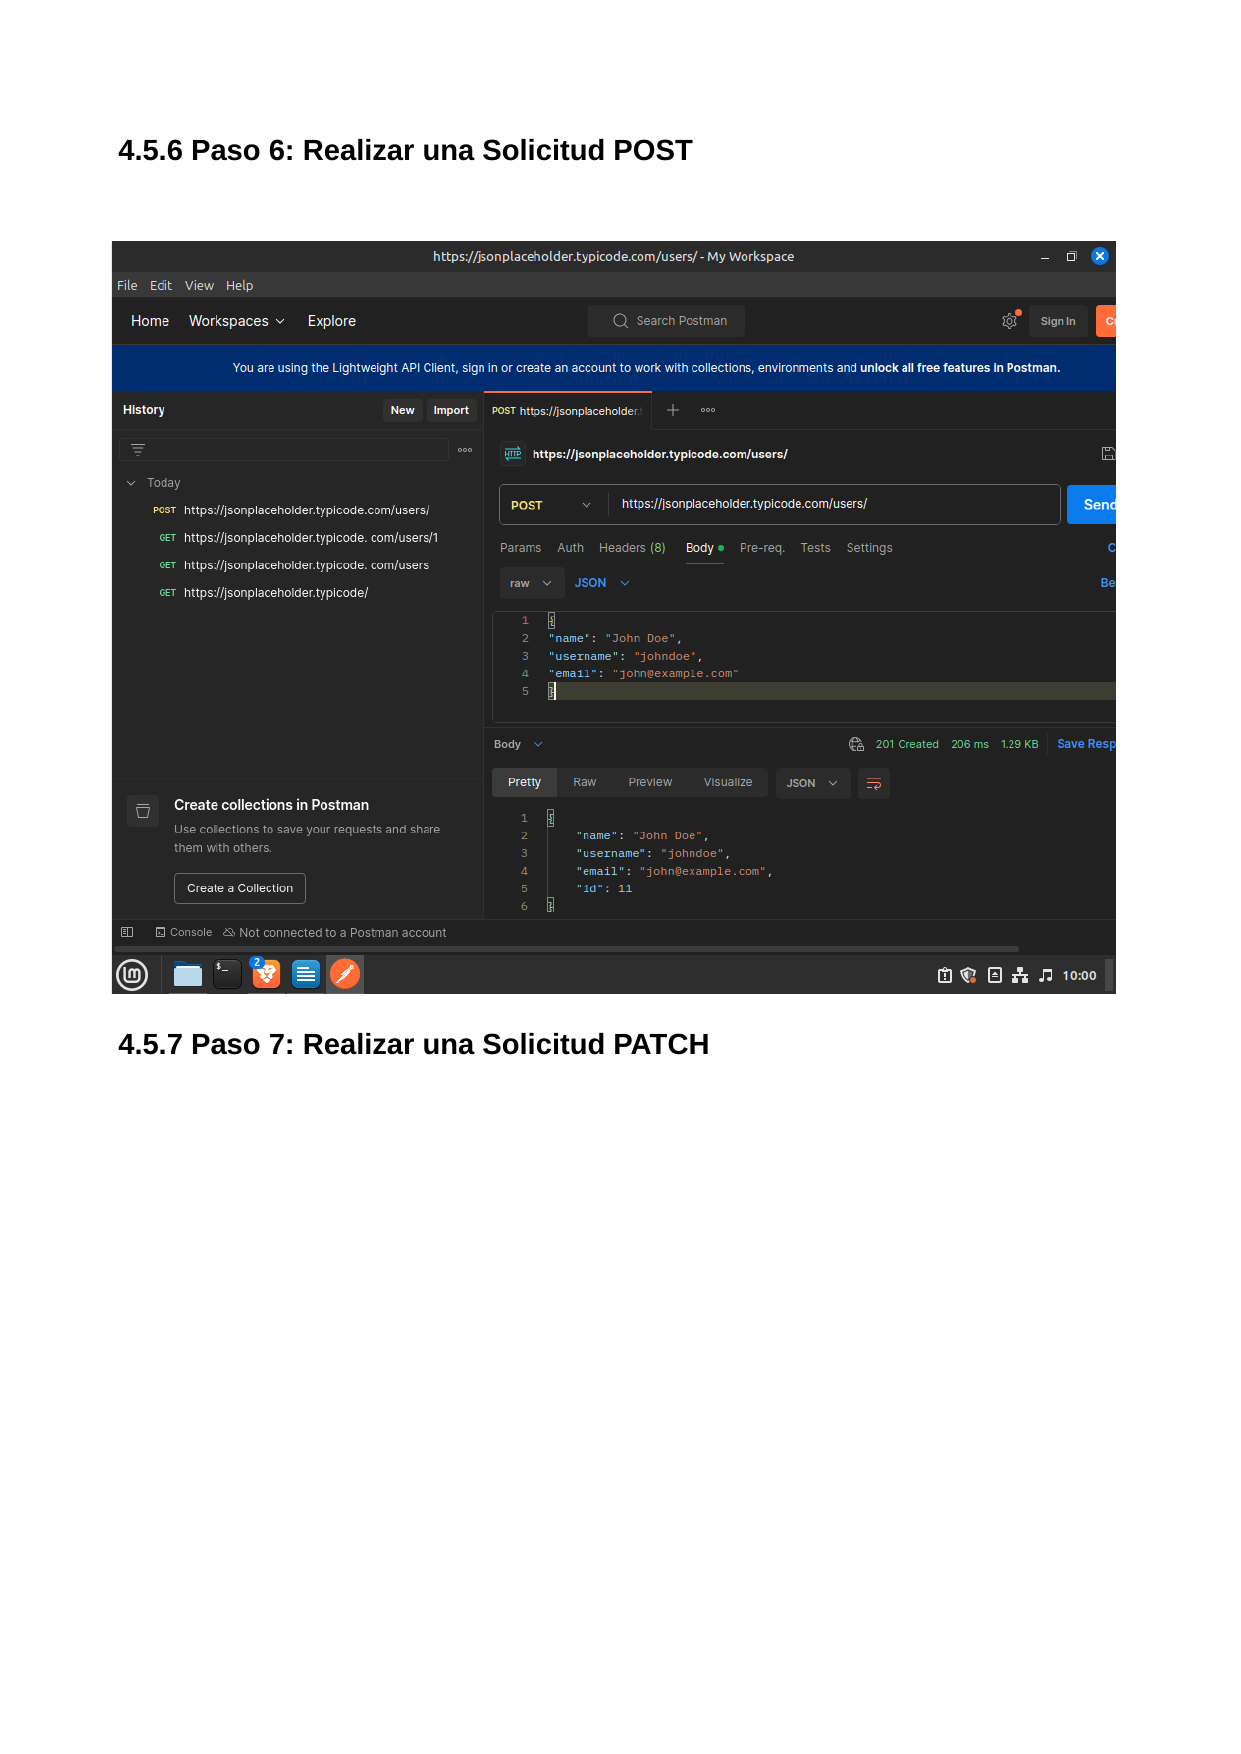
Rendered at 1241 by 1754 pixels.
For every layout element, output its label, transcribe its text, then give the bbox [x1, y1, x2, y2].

subtitle 4.5.7 Paso 7: Realizar una Solicitud PATCH [118, 1027, 1122, 1061]
picture [111, 241, 1116, 994]
subtitle 4.5.6 Paso 6: Realizar una Solicitud POST [118, 133, 1122, 166]
